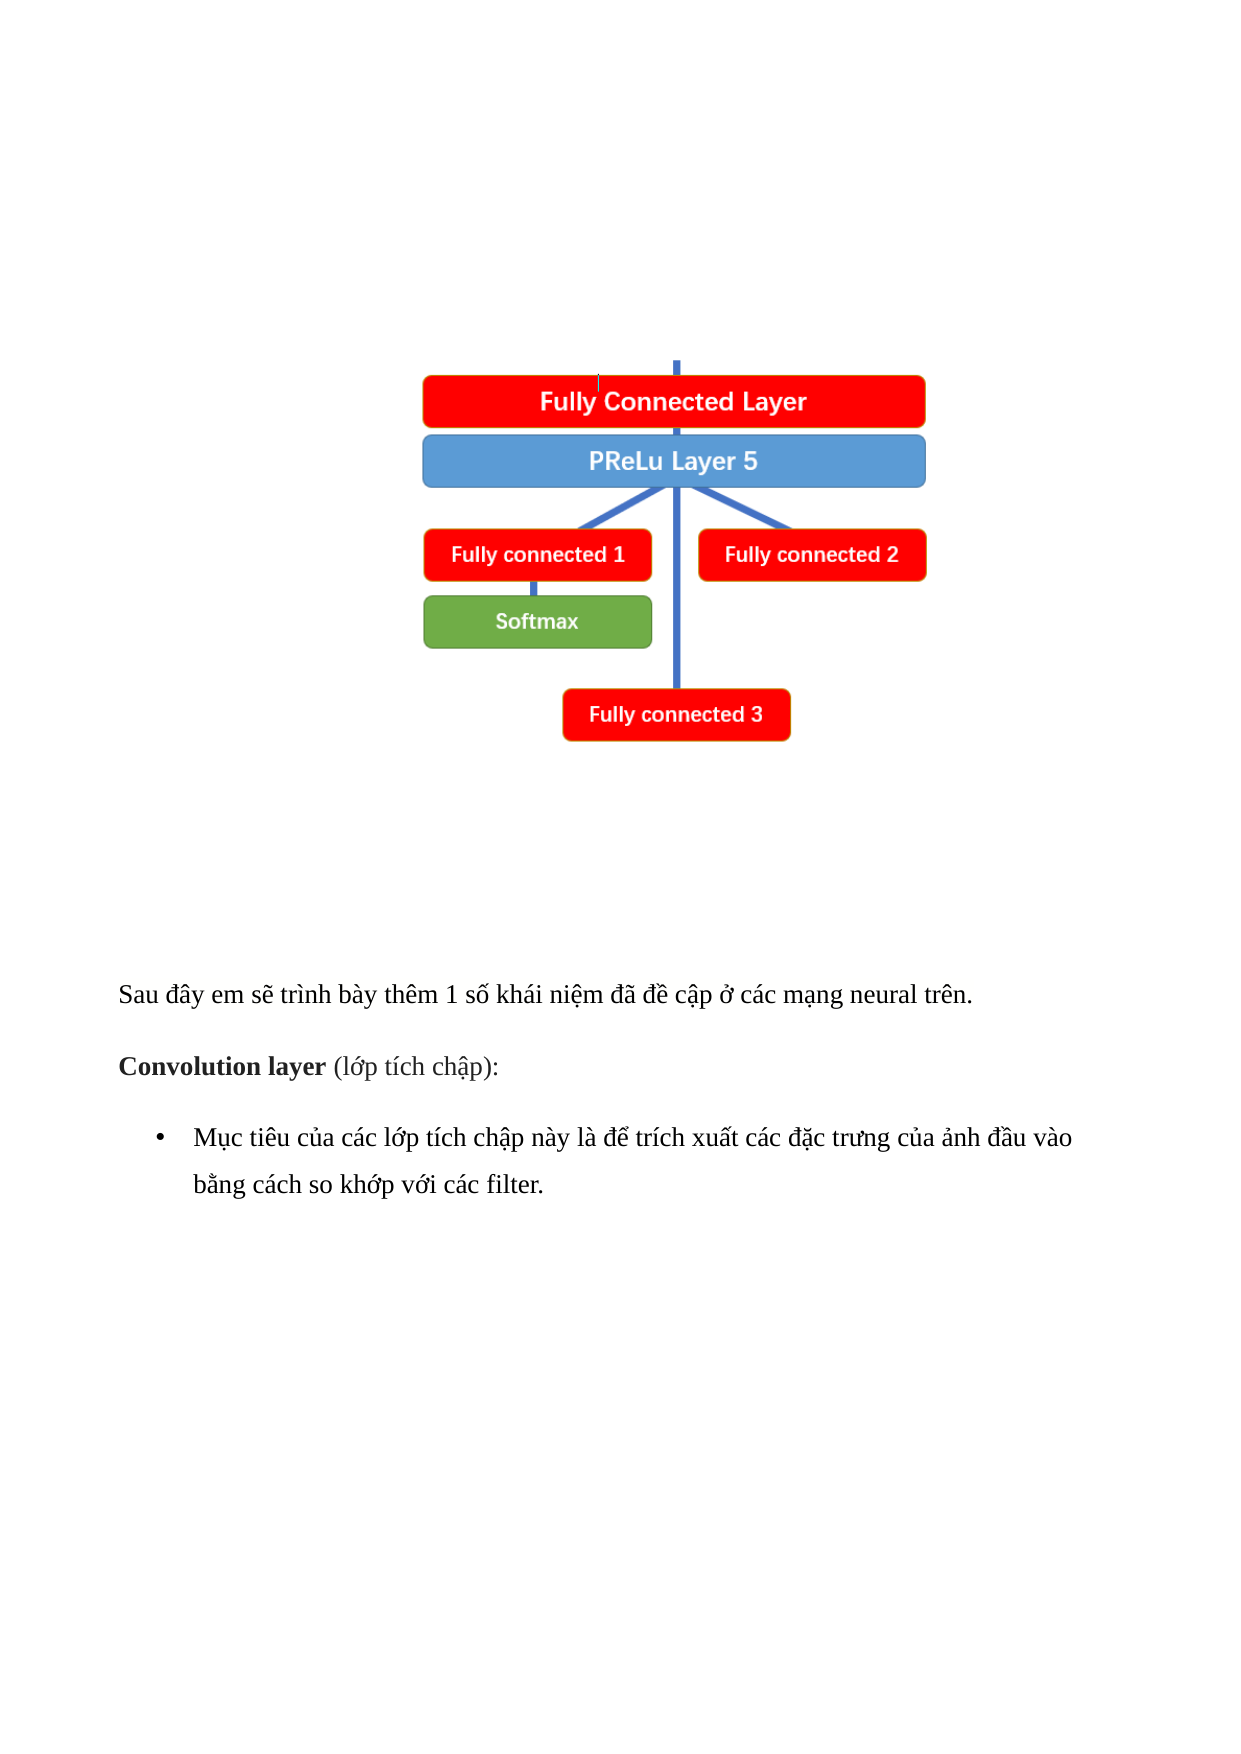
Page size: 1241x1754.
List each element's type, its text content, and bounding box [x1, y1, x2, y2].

text Convolution layer (lớp tích chập): [118, 1050, 1122, 1081]
list Mục tiêu của các lớp tích chập này là để trích xuất các đặc trưng của ảnh đầu vào bằng cách so khớp với các filter. [156, 1121, 1122, 1199]
text Sau đây em sẽ trình bày thêm 1 số khái niệm đã đề cập ở các mạng neural trên. [118, 978, 1122, 1009]
picture [411, 353, 929, 751]
